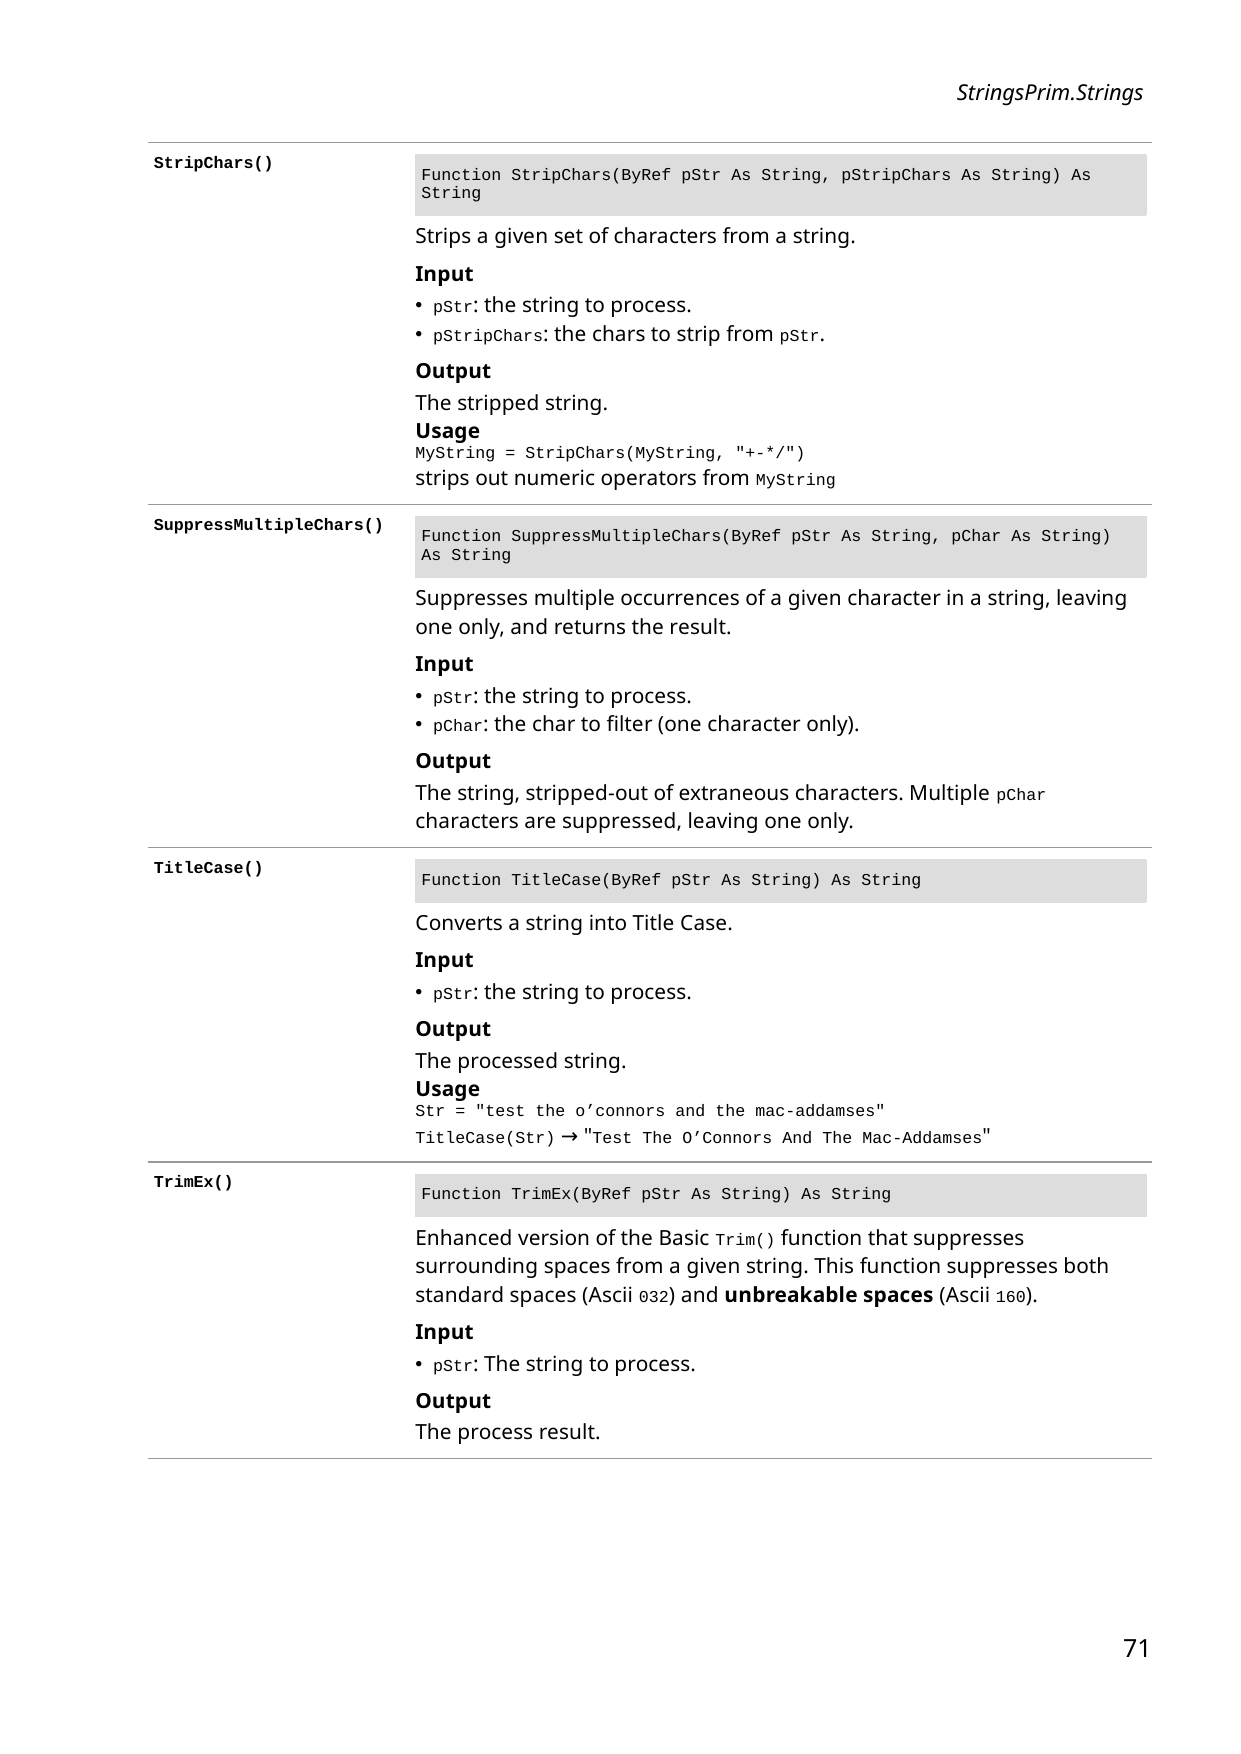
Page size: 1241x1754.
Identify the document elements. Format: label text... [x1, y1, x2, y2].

table_cell Function SuppressMultipleChars(ByRef pStr As String, pChar As String) As String Suppresses multiple occurrences of a given character in a string, leaving one only, and returns the result. Input pStr: the string to process. pChar: the char to filter (one character only). Output The string, stripped-out of extraneous characters. Multiple pChar characters are suppressed, leaving one only. [409, 505, 1152, 847]
table_cell TitleCase() [148, 848, 409, 1161]
table_cell StripChars() [148, 143, 409, 503]
table_cell Function TitleCase(ByRef pStr As String) As String Converts a string into Title Case. Input pStr: the string to process. Output The processed string. Usage Str = "test the o’connors and the mac-addamses" TitleCase(Str) → "Test The O’Connors And The Mac-Addamses" [409, 848, 1152, 1161]
table_cell TrimEx() [148, 1163, 409, 1458]
table_cell Function StripChars(ByRef pStr As String, pStripChars As String) As String Strips a given set of characters from a string. Input pStr: the string to process. pStripChars: the chars to strip from pStr. Output The stripped string. Usage MyString = StripChars(MyString, "+-*/") strips out numeric operators from MyString [409, 143, 1152, 503]
table_cell Function TrimEx(ByRef pStr As String) As String Enhanced version of the Basic Trim() function that suppresses surrounding spaces from a given string. This function suppresses both standard spaces (Ascii 032) and unbreakable spaces (Ascii 160). Input pStr: The string to process. Output The process result. [409, 1163, 1152, 1458]
table_cell SuppressMultipleChars() [148, 505, 409, 847]
